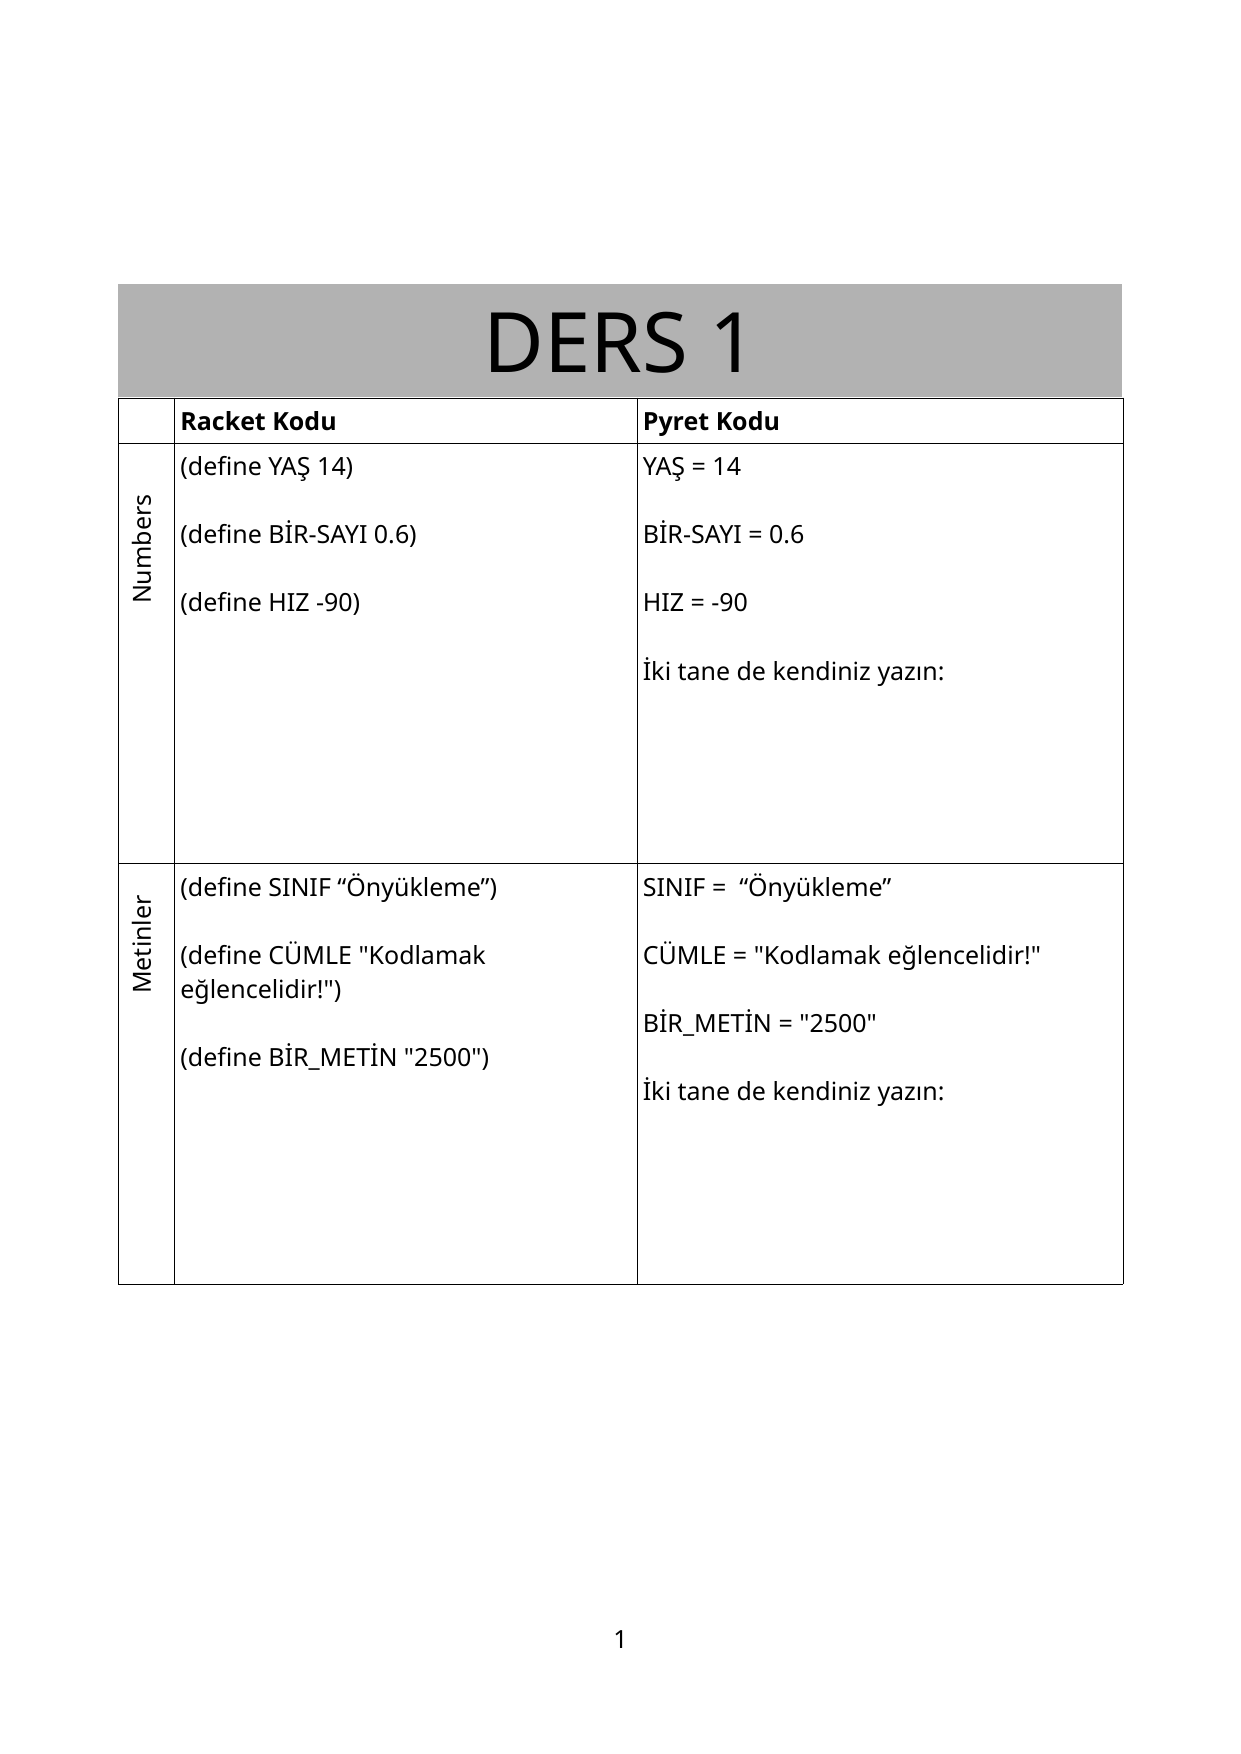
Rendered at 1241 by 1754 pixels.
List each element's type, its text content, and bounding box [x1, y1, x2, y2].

table_cell Metinler [119, 864, 174, 1284]
table_cell (define YAŞ 14) (define BİR-SAYI 0.6) (define HIZ -90) [175, 444, 637, 863]
text DERS 1 [118, 284, 1122, 397]
table_header Racket Kodu [175, 399, 637, 443]
table_cell Numbers [119, 444, 174, 863]
table_header [119, 399, 174, 443]
table_cell YAŞ = 14 BİR-SAYI = 0.6 HIZ = -90 İki tane de kendiniz yazın: [638, 444, 1123, 863]
table_cell (define SINIF “Önyükleme”) (define CÜMLE "Kodlamak eğlencelidir!") (define BİR_METİN "2500") [175, 864, 637, 1284]
table_header Pyret Kodu [638, 399, 1123, 443]
table_cell SINIF = “Önyükleme” CÜMLE = "Kodlamak eğlencelidir!" BİR_METİN = "2500" İki tane de kendiniz yazın: [638, 864, 1123, 1284]
